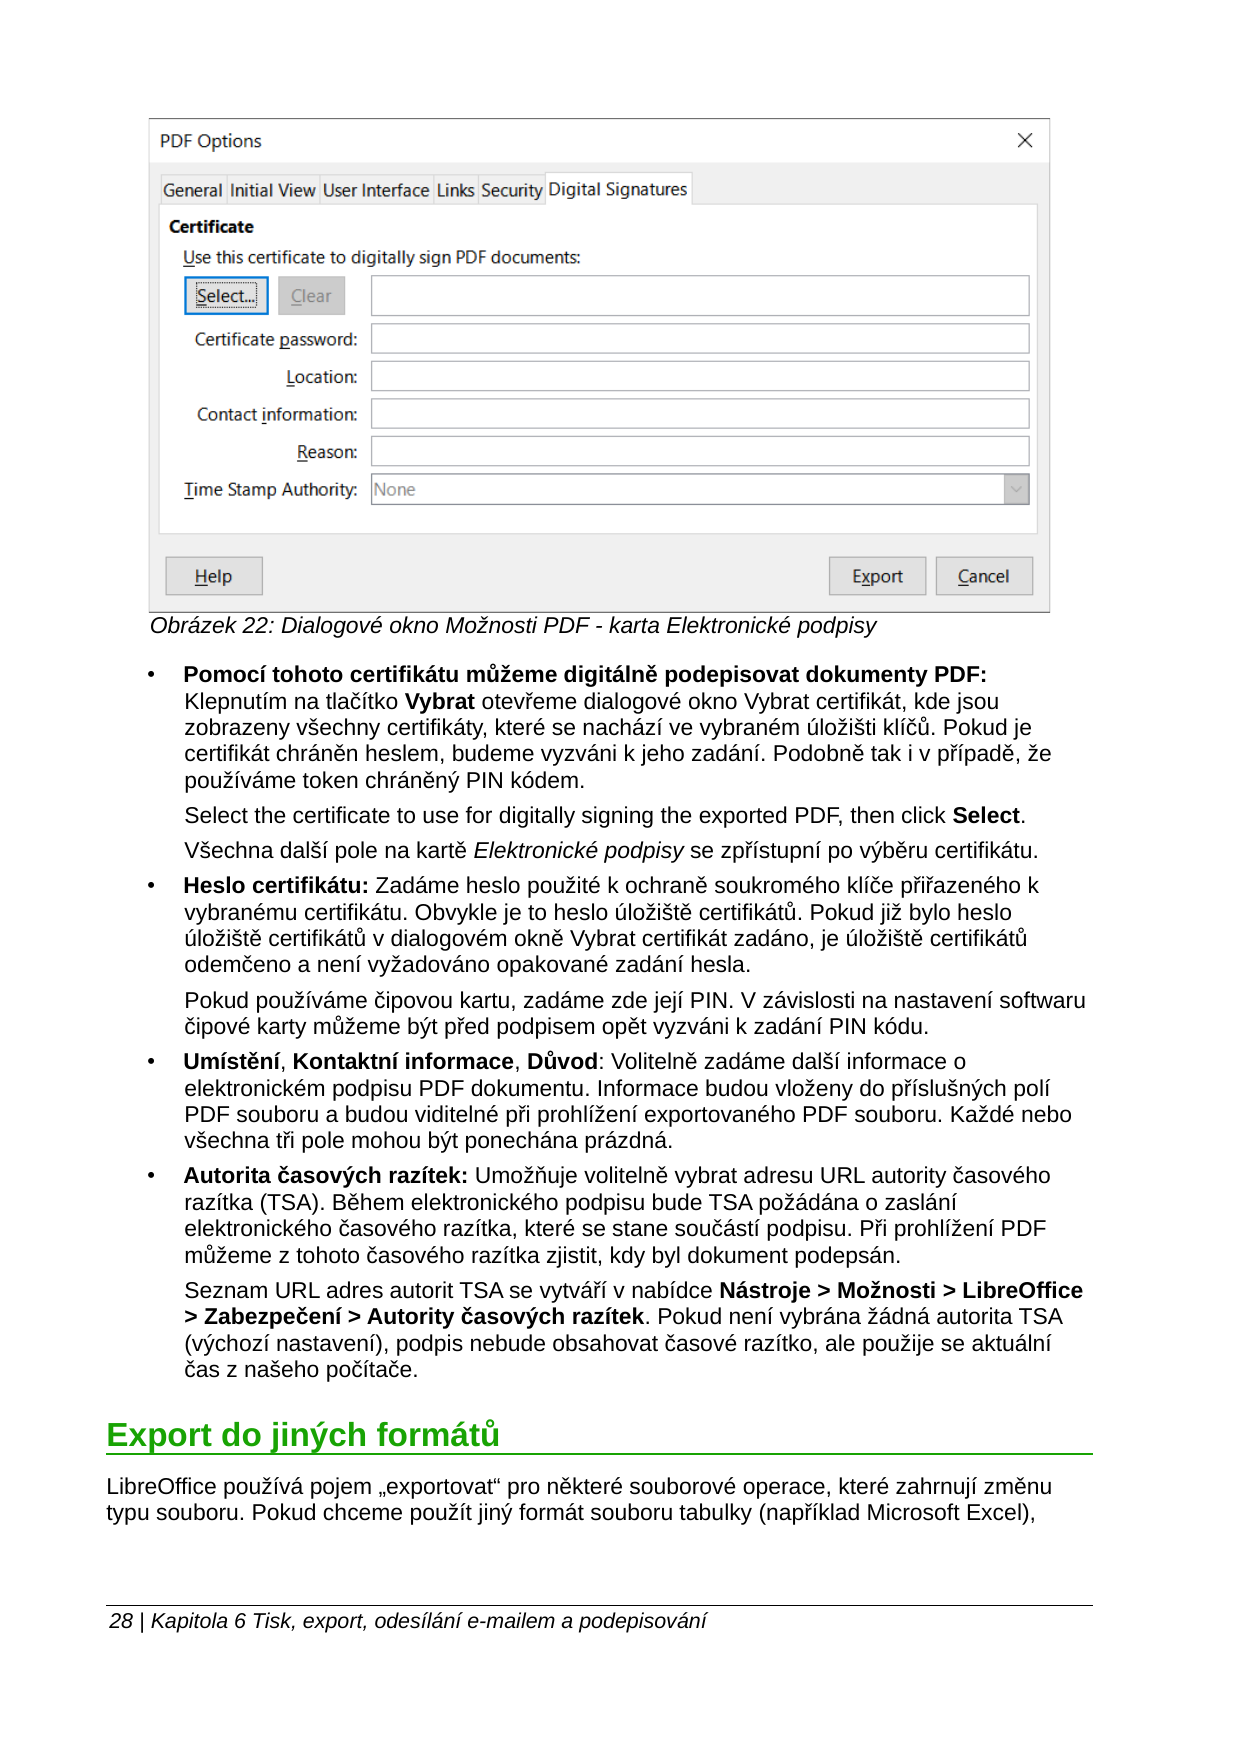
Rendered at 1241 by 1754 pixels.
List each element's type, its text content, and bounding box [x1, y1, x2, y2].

list Pomocí tohoto certifikátu můžeme digitálně podepisovat dokumenty PDF: Klepnutím na tlačítko Vybrat otevřeme dialogové okno Vybrat certifikát, kde jsou zobrazeny všechny certifikáty, které se nachází ve vybraném úložišti klíčů. Pokud je certifikát chráněn heslem, budeme vyzváni k jeho zadání. Podobně tak i v případě, že používáme token chráněný PIN kódem. [144, 658, 1093, 793]
list Heslo certifikátu: Zadáme heslo použité k ochraně soukromého klíče přiřazeného k vybranému certifikátu. Obvykle je to heslo úložiště certifikátů. Pokud již bylo heslo úložiště certifikátů v dialogovém okně Vybrat certifikát zadáno, je úložiště certifikátů odemčeno a není vyžadováno opakované zadání hesla. [144, 869, 1093, 978]
subtitle Export do jiných formátů [106, 1414, 1093, 1453]
list Umístění, Kontaktní informace, Důvod: Volitelně zadáme další informace o elektronickém podpisu PDF dokumentu. Informace budou vloženy do příslušných polí PDF souboru a budou viditelné při prohlížení exportovaného PDF souboru. Každé nebo všechna tři pole mohou být ponechána prázdná. [144, 1045, 1093, 1154]
picture [148, 118, 1050, 613]
list Seznam URL adres autorit TSA se vytváří v nabídce Nástroje > Možnosti > LibreOffice > Zabezpečení > Autority časových razítek. Pokud není vybrána žádná autorita TSA (výchozí nastavení), podpis nebude obsahovat časové razítko, ale použije se aktuální čas z našeho počítače. [144, 1274, 1093, 1385]
list Všechna další pole na kartě Elektronické podpisy se zpřístupní po výběru certifikátu. [144, 834, 1093, 863]
text LibreOffice používá pojem „exportovat“ pro některé souborové operace, které zahrnují změnu typu souboru. Pokud chceme použít jiný formát souboru tabulky (například Microsoft Excel), [106, 1473, 1093, 1526]
text Obrázek 22: Dialogové okno Možnosti PDF - karta Elektronické podpisy [149, 613, 1049, 639]
list Autorita časových razítek: Umožňuje volitelně vybrat adresu URL autority časového razítka (TSA). Během elektronického podpisu bude TSA požádána o zaslání elektronického časového razítka, které se stane součástí podpisu. Při prohlížení PDF můžeme z tohoto časového razítka zjistit, kdy byl dokument podepsán. [144, 1159, 1093, 1268]
list Pokud používáme čipovou kartu, zadáme zde její PIN. V závislosti na nastavení softwaru čipové karty můžeme být před podpisem opět vyzváni k zadání PIN kódu. [144, 984, 1093, 1039]
list Select the certificate to use for digitally signing the exported PDF, then click Select. [144, 799, 1093, 828]
